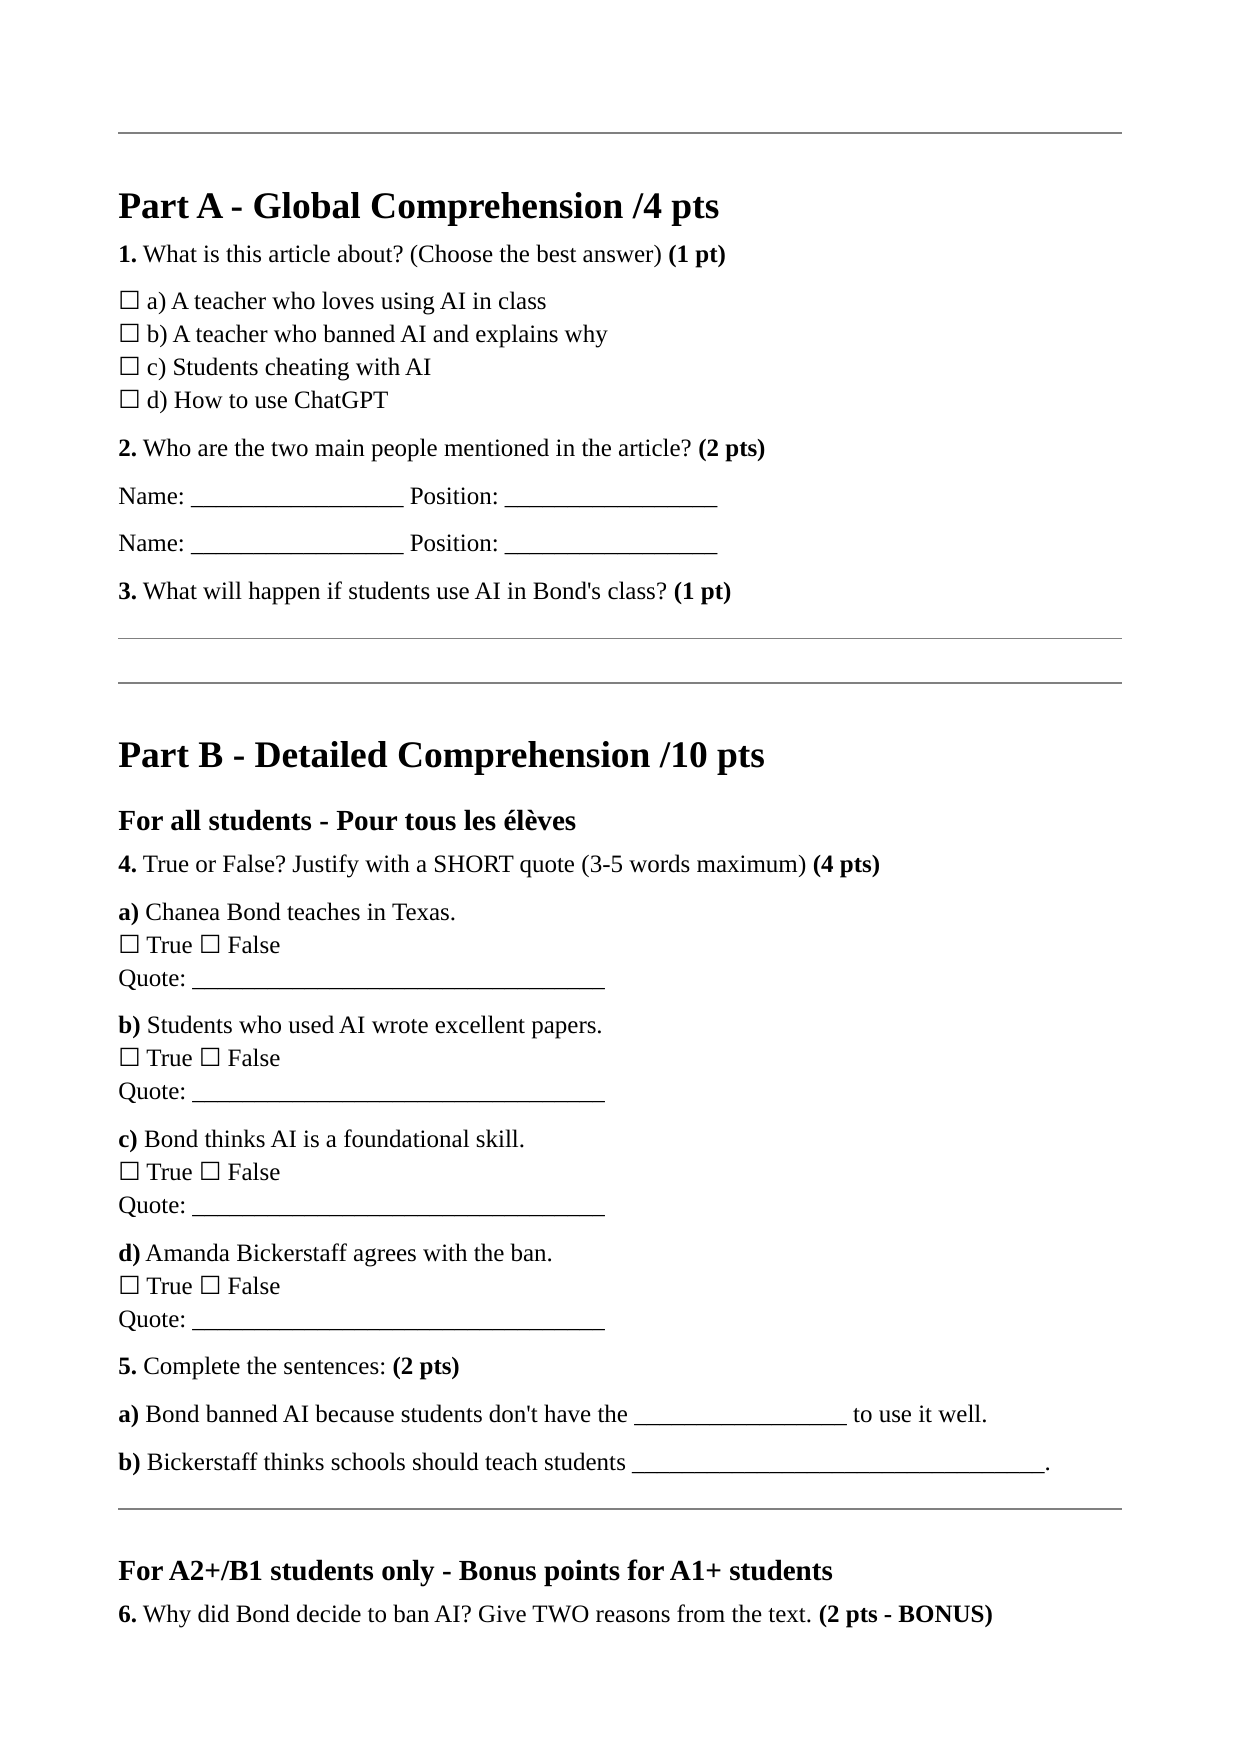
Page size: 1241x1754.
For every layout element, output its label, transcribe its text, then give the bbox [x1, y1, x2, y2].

text c) Bond thinks AI is a foundational skill. ☐ True ☐ False Quote: _________________________________ [118, 1124, 1122, 1219]
text Name: _________________ Position: _________________ [118, 481, 1122, 509]
text 6. Why did Bond decide to ban AI? Give TWO reasons from the text. (2 pts - BONUS) [118, 1599, 1122, 1628]
text 3. What will happen if students use AI in Bond's class? (1 pt) [118, 576, 1122, 605]
text ☐ a) A teacher who loves using AI in class ☐ b) A teacher who banned AI and explains why ☐ c) Students cheating with AI ☐ d) How to use ChatGPT [118, 286, 1122, 414]
text b) Bickerstaff thinks schools should teach students _________________________________. [118, 1447, 1122, 1475]
subtitle For A2+/B1 students only - Bonus points for A1+ students [118, 1553, 1122, 1587]
subtitle Part A - Global Comprehension /4 pts [118, 183, 1122, 226]
text b) Students who used AI wrote excellent papers. ☐ True ☐ False Quote: _________________________________ [118, 1010, 1122, 1105]
text d) Amanda Bickerstaff agrees with the ban. ☐ True ☐ False Quote: _________________________________ [118, 1238, 1122, 1332]
text 5. Complete the sentences: (2 pts) [118, 1351, 1122, 1380]
text 1. What is this article about? (Choose the best answer) (1 pt) [118, 239, 1122, 268]
text 2. Who are the two main people mentioned in the article? (2 pts) [118, 433, 1122, 462]
text Name: _________________ Position: _________________ [118, 528, 1122, 557]
subtitle Part B - Detailed Comprehension /10 pts [118, 733, 1122, 776]
subtitle For all students - Pour tous les élèves [118, 803, 1122, 837]
text a) Bond banned AI because students don't have the _________________ to use it well. [118, 1399, 1122, 1428]
text a) Chanea Bond teaches in Texas. ☐ True ☐ False Quote: _________________________________ [118, 897, 1122, 992]
text 4. True or False? Justify with a SHORT quote (3-5 words maximum) (4 pts) [118, 849, 1122, 878]
